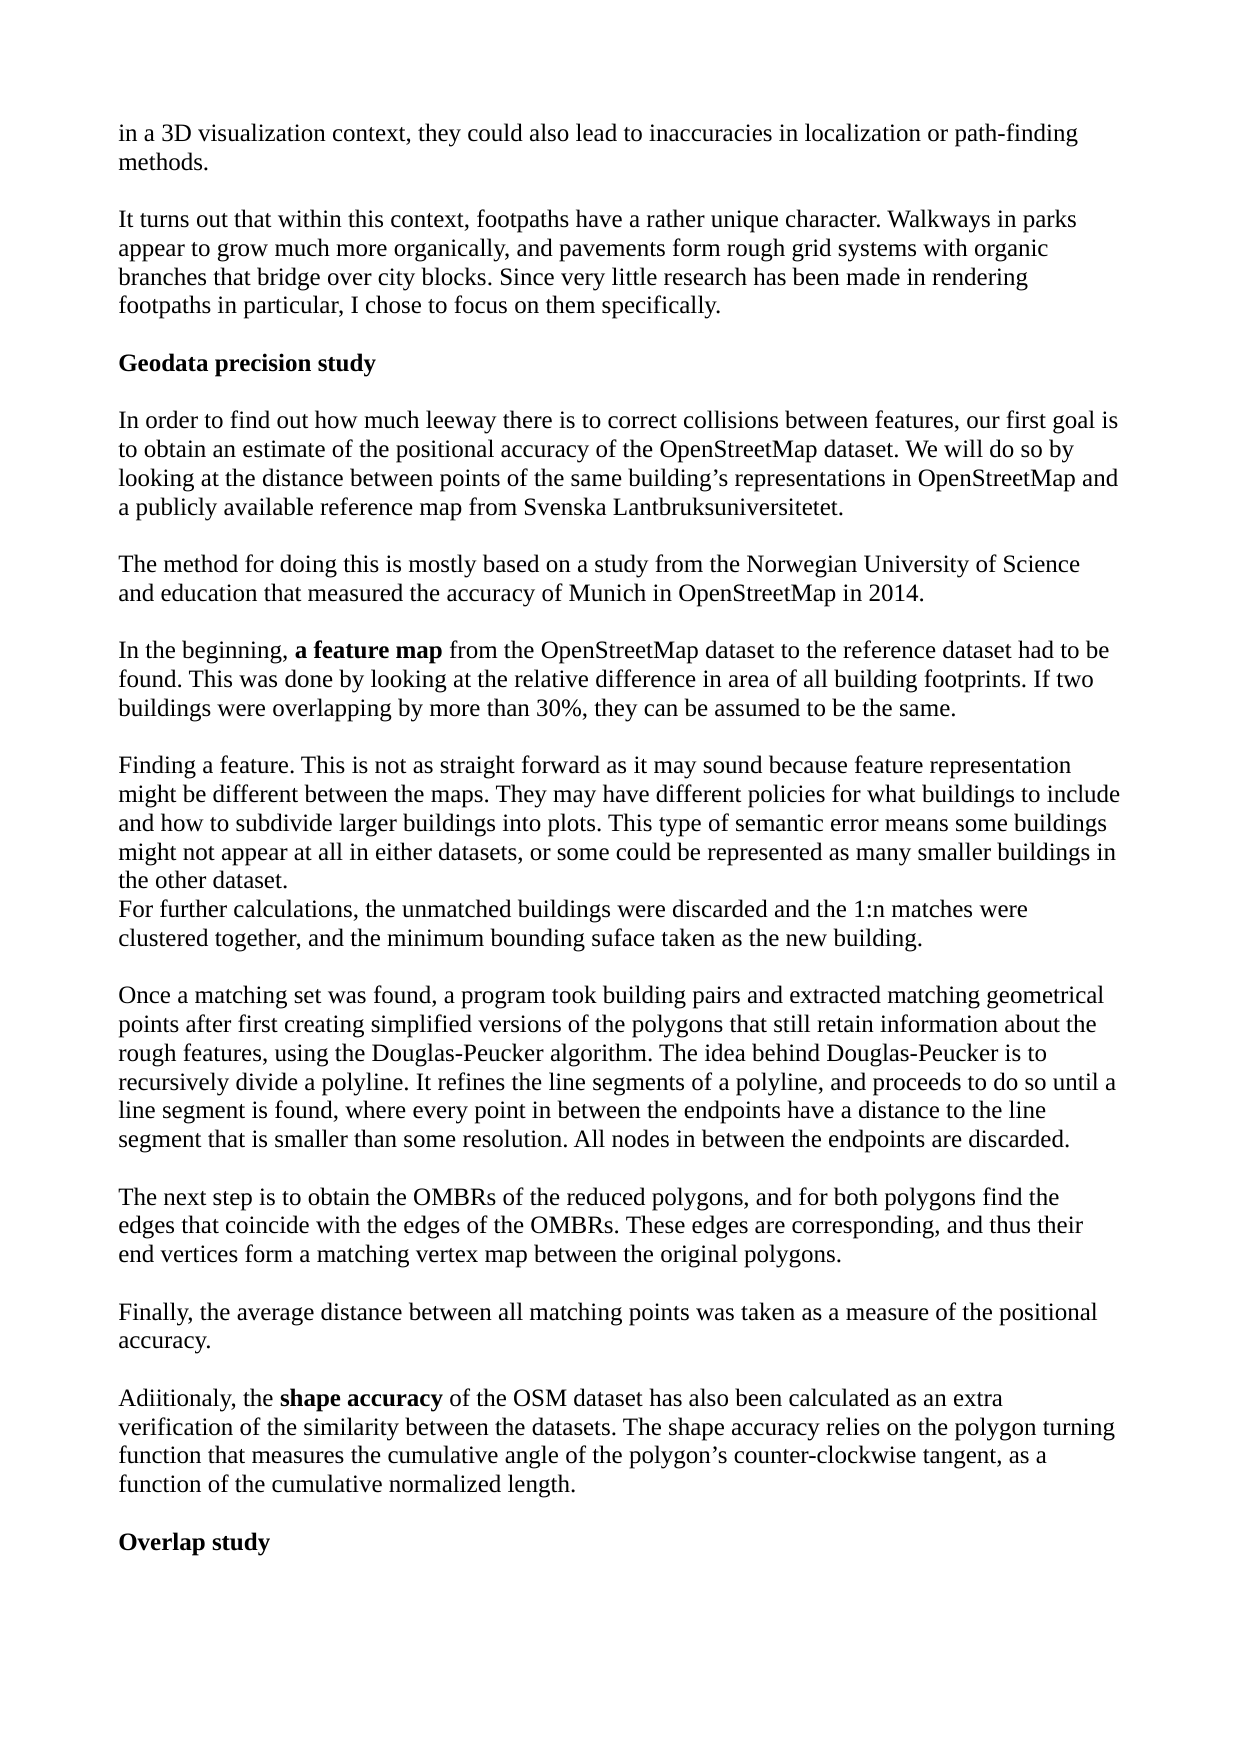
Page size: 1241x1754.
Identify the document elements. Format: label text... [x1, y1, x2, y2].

text The next step is to obtain the OMBRs of the reduced polygons, and for both polygons find the edges that coincide with the edges of the OMBRs. These edges are corresponding, and thus their end vertices form a matching vertex map between the original polygons. [118, 1182, 1122, 1268]
text Once a matching set was found, a program took building pairs and extracted matching geometrical points after first creating simplified versions of the polygons that still retain information about the rough features, using the Douglas-Peucker algorithm. The idea behind Douglas-Peucker is to recursively divide a polyline. It refines the line segments of a polyline, and proceeds to do so until a line segment is found, where every point in between the endpoints have a distance to the line segment that is smaller than some resolution. All nodes in between the endpoints are discarded. [118, 981, 1122, 1153]
text in a 3D visualization context, they could also lead to inaccuracies in localization or path-finding methods. [118, 118, 1122, 176]
text For further calculations, the unmatched buildings were discarded and the 1:n matches were clustered together, and the minimum bounding suface taken as the new building. [118, 894, 1122, 952]
text Overlap study [118, 1527, 1122, 1556]
text Finally, the average distance between all matching points was taken as a measure of the positional accuracy. [118, 1297, 1122, 1354]
text Geodata precision study [118, 348, 1122, 377]
text Finding a feature. This is not as straight forward as it may sound because feature representation might be different between the maps. They may have different policies for what buildings to include and how to subdivide larger buildings into plots. This type of semantic error means some buildings might not appear at all in either datasets, or some could be represented as many smaller buildings in the other dataset. [118, 751, 1122, 894]
text Adiitionaly, the shape accuracy of the OSM dataset has also been calculated as an extra verification of the similarity between the datasets. The shape accuracy relies on the polygon turning function that measures the cumulative angle of the polygon’s counter-clockwise tangent, as a function of the cumulative normalized length. [118, 1383, 1122, 1498]
text In the beginning, a feature map from the OpenStreetMap dataset to the reference dataset had to be found. This was done by looking at the relative difference in area of all building footprints. If two buildings were overlapping by more than 30%, they can be assumed to be the same. [118, 636, 1122, 722]
text The method for doing this is mostly based on a study from the Norwegian University of Science and education that measured the accuracy of Munich in OpenStreetMap in 2014. [118, 549, 1122, 607]
text In order to find out how much leeway there is to correct collisions between features, our first goal is to obtain an estimate of the positional accuracy of the OpenStreetMap dataset. We will do so by looking at the distance between points of the same building’s representations in OpenStreetMap and a publicly available reference map from Svenska Lantbruksuniversitetet. [118, 406, 1122, 521]
text It turns out that within this context, footpaths have a rather unique character. Walkways in parks appear to grow much more organically, and pavements form rough grid systems with organic branches that bridge over city blocks. Since very little research has been made in rendering footpaths in particular, I chose to focus on them specifically. [118, 204, 1122, 319]
